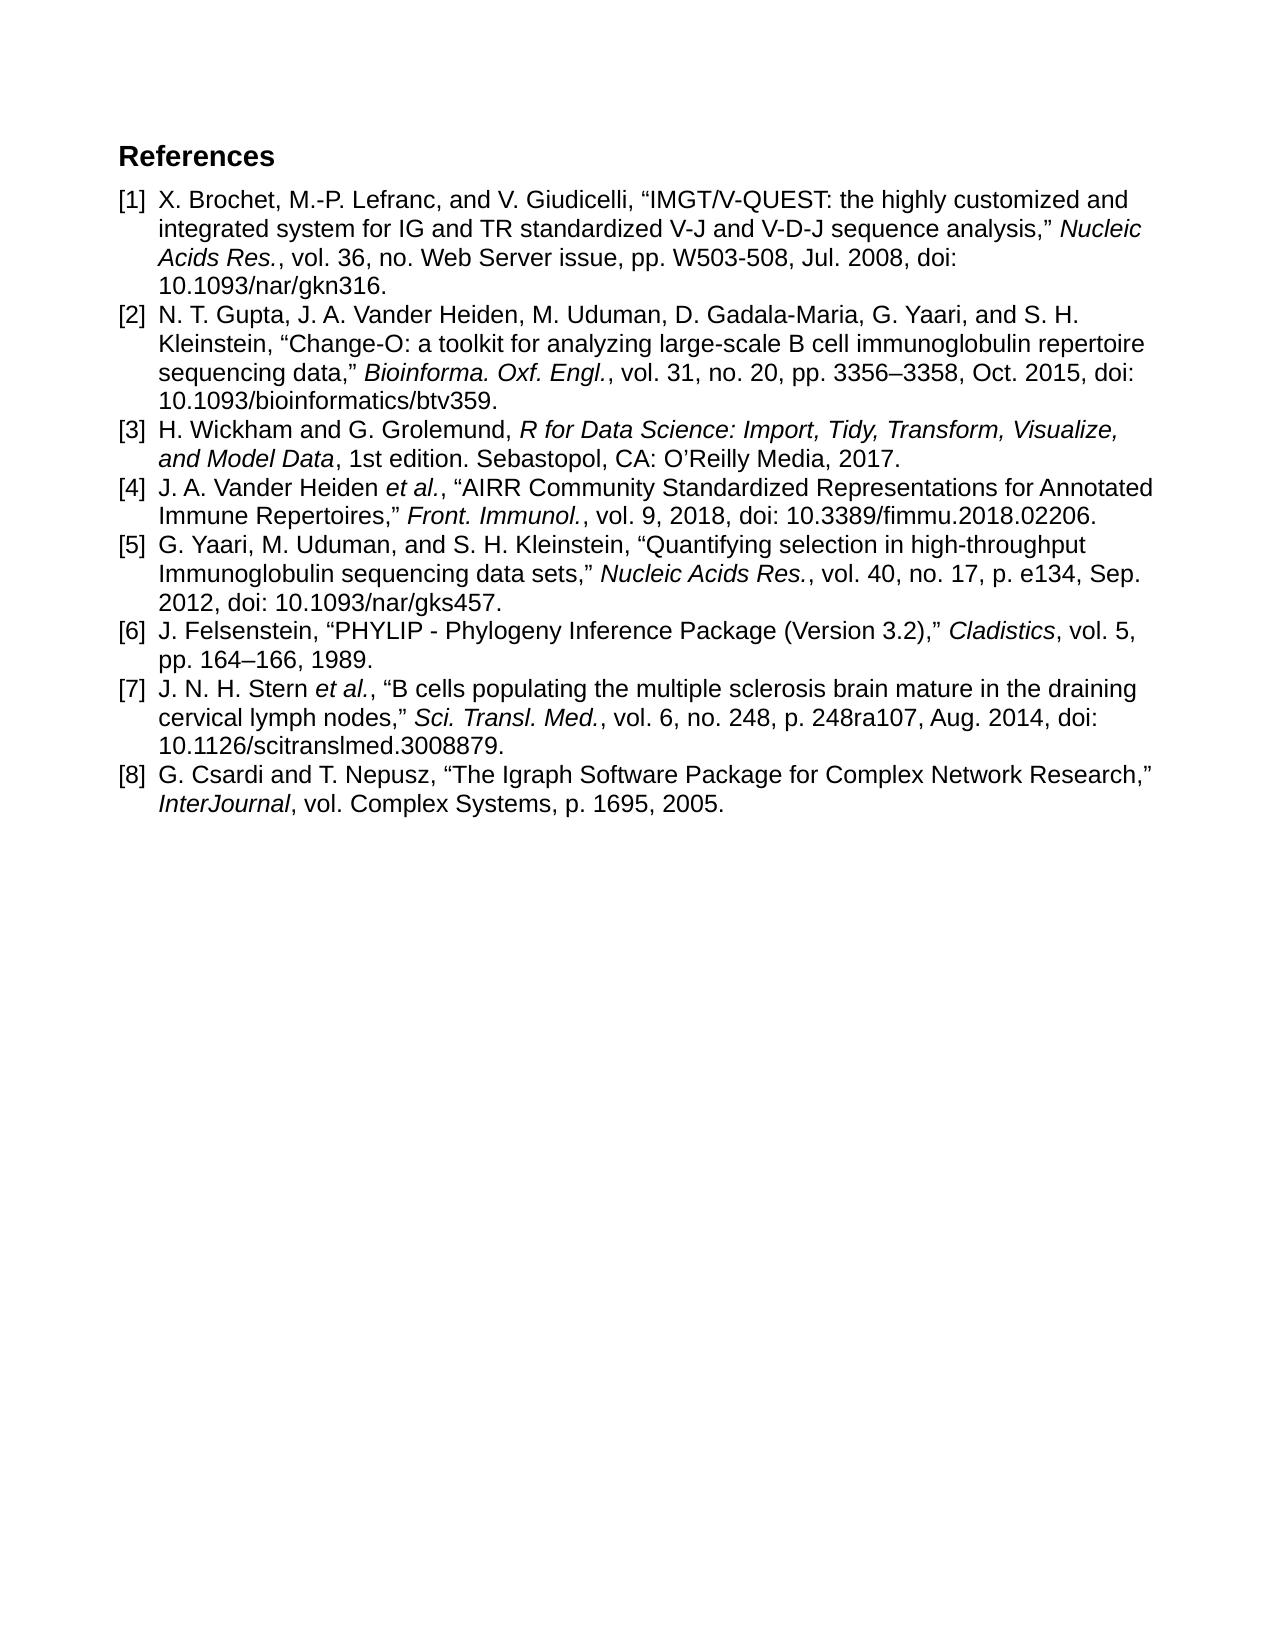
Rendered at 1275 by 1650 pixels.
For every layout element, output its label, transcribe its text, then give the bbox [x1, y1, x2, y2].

text [8] G. Csardi and T. Nepusz, “The Igraph Software Package for Complex Network Research,” InterJournal, vol. Complex Systems, p. 1695, 2005. [118, 760, 1157, 817]
text [1] X. Brochet, M.-P. Lefranc, and V. Giudicelli, “IMGT/V-QUEST: the highly customized and integrated system for IG and TR standardized V-J and V-D-J sequence analysis,” Nucleic Acids Res., vol. 36, no. Web Server issue, pp. W503-508, Jul. 2008, doi: 10.1093/nar/gkn316. [118, 185, 1157, 300]
subtitle References [118, 139, 1157, 172]
text [4] J. A. Vander Heiden et al., “AIRR Community Standardized Representations for Annotated Immune Repertoires,” Front. Immunol., vol. 9, 2018, doi: 10.3389/fimmu.2018.02206. [118, 472, 1157, 530]
text [5] G. Yaari, M. Uduman, and S. H. Kleinstein, “Quantifying selection in high-throughput Immunoglobulin sequencing data sets,” Nucleic Acids Res., vol. 40, no. 17, p. e134, Sep. 2012, doi: 10.1093/nar/gks457. [118, 530, 1157, 616]
text [3] H. Wickham and G. Grolemund, R for Data Science: Import, Tidy, Transform, Visualize, and Model Data, 1st edition. Sebastopol, CA: O’Reilly Media, 2017. [118, 415, 1157, 472]
text [6] J. Felsenstein, “PHYLIP - Phylogeny Inference Package (Version 3.2),” Cladistics, vol. 5, pp. 164–166, 1989. [118, 616, 1157, 674]
text [2] N. T. Gupta, J. A. Vander Heiden, M. Uduman, D. Gadala-Maria, G. Yaari, and S. H. Kleinstein, “Change-O: a toolkit for analyzing large-scale B cell immunoglobulin repertoire sequencing data,” Bioinforma. Oxf. Engl., vol. 31, no. 20, pp. 3356–3358, Oct. 2015, doi: 10.1093/bioinformatics/btv359. [118, 300, 1157, 415]
text [7] J. N. H. Stern et al., “B cells populating the multiple sclerosis brain mature in the draining cervical lymph nodes,” Sci. Transl. Med., vol. 6, no. 248, p. 248ra107, Aug. 2014, doi: 10.1126/scitranslmed.3008879. [118, 674, 1157, 760]
